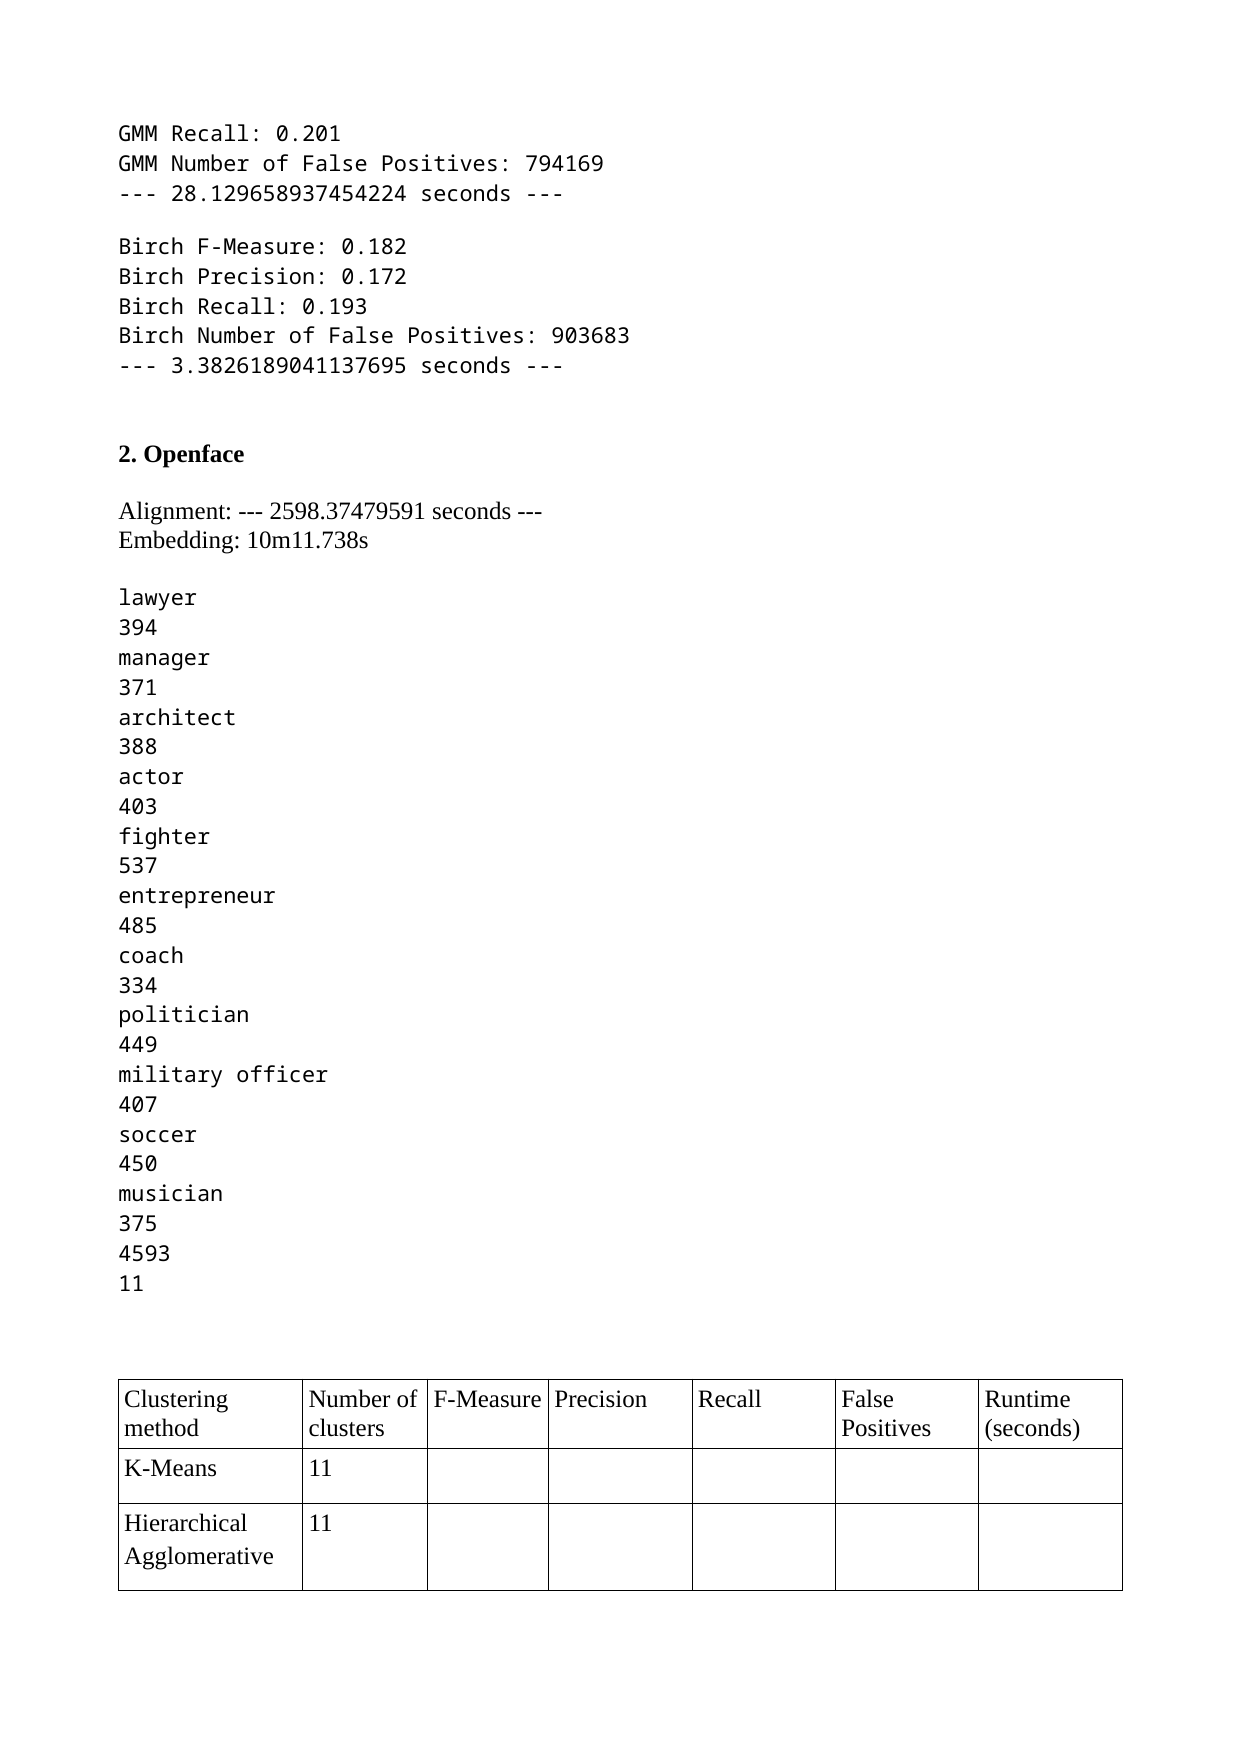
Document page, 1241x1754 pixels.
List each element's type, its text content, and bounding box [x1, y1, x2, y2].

table_cell [549, 1504, 692, 1590]
table_header Runtime (seconds) [979, 1380, 1122, 1448]
text 394 [118, 612, 1122, 642]
table_header False Positives [836, 1380, 978, 1448]
table_cell [693, 1504, 835, 1590]
text 11 [118, 1268, 1122, 1297]
text musician [118, 1178, 1122, 1208]
text politician [118, 999, 1122, 1029]
table_cell [836, 1504, 978, 1590]
table_cell [979, 1449, 1122, 1502]
text Alignment: --- 2598.37479591 seconds --- [118, 496, 1122, 525]
text soccer [118, 1119, 1122, 1148]
table_cell [979, 1504, 1122, 1590]
table_cell [693, 1449, 835, 1502]
text Birch Number of False Positives: 903683 [118, 321, 1122, 350]
text 2. Openface [118, 439, 1122, 467]
text 375 [118, 1208, 1122, 1238]
text 537 [118, 851, 1122, 880]
text manager [118, 642, 1122, 672]
table_cell Hierarchical Agglomerative [119, 1504, 302, 1590]
text architect [118, 702, 1122, 731]
table_cell 11 [303, 1449, 427, 1502]
table_header Clustering method [119, 1380, 302, 1448]
table_header Number of clusters [303, 1380, 427, 1448]
table_header F-Measure [428, 1380, 548, 1448]
text GMM Number of False Positives: 794169 [118, 148, 1122, 178]
text --- 3.3826189041137695 seconds --- [118, 350, 1122, 380]
text 450 [118, 1148, 1122, 1178]
table_cell [428, 1504, 548, 1590]
text Birch F-Measure: 0.182 [118, 231, 1122, 261]
text Embedding: 10m11.738s [118, 525, 1122, 554]
text actor [118, 761, 1122, 791]
text military officer [118, 1059, 1122, 1089]
text 485 [118, 910, 1122, 940]
text Birch Precision: 0.172 [118, 261, 1122, 291]
text fighter [118, 821, 1122, 851]
table_cell K-Means [119, 1449, 302, 1502]
text 407 [118, 1089, 1122, 1119]
text coach [118, 940, 1122, 970]
text 4593 [118, 1238, 1122, 1268]
table_header Recall [693, 1380, 835, 1448]
text 388 [118, 731, 1122, 761]
text --- 28.129658937454224 seconds --- [118, 178, 1122, 207]
text 371 [118, 672, 1122, 702]
text 403 [118, 791, 1122, 821]
table_cell 11 [303, 1504, 427, 1590]
text entrepreneur [118, 880, 1122, 910]
table_cell [836, 1449, 978, 1502]
text Birch Recall: 0.193 [118, 291, 1122, 321]
text 449 [118, 1029, 1122, 1059]
table_cell [428, 1449, 548, 1502]
text lawyer [118, 582, 1122, 612]
text GMM Recall: 0.201 [118, 118, 1122, 148]
table_cell [549, 1449, 692, 1502]
table_header Precision [549, 1380, 692, 1448]
text 334 [118, 970, 1122, 999]
